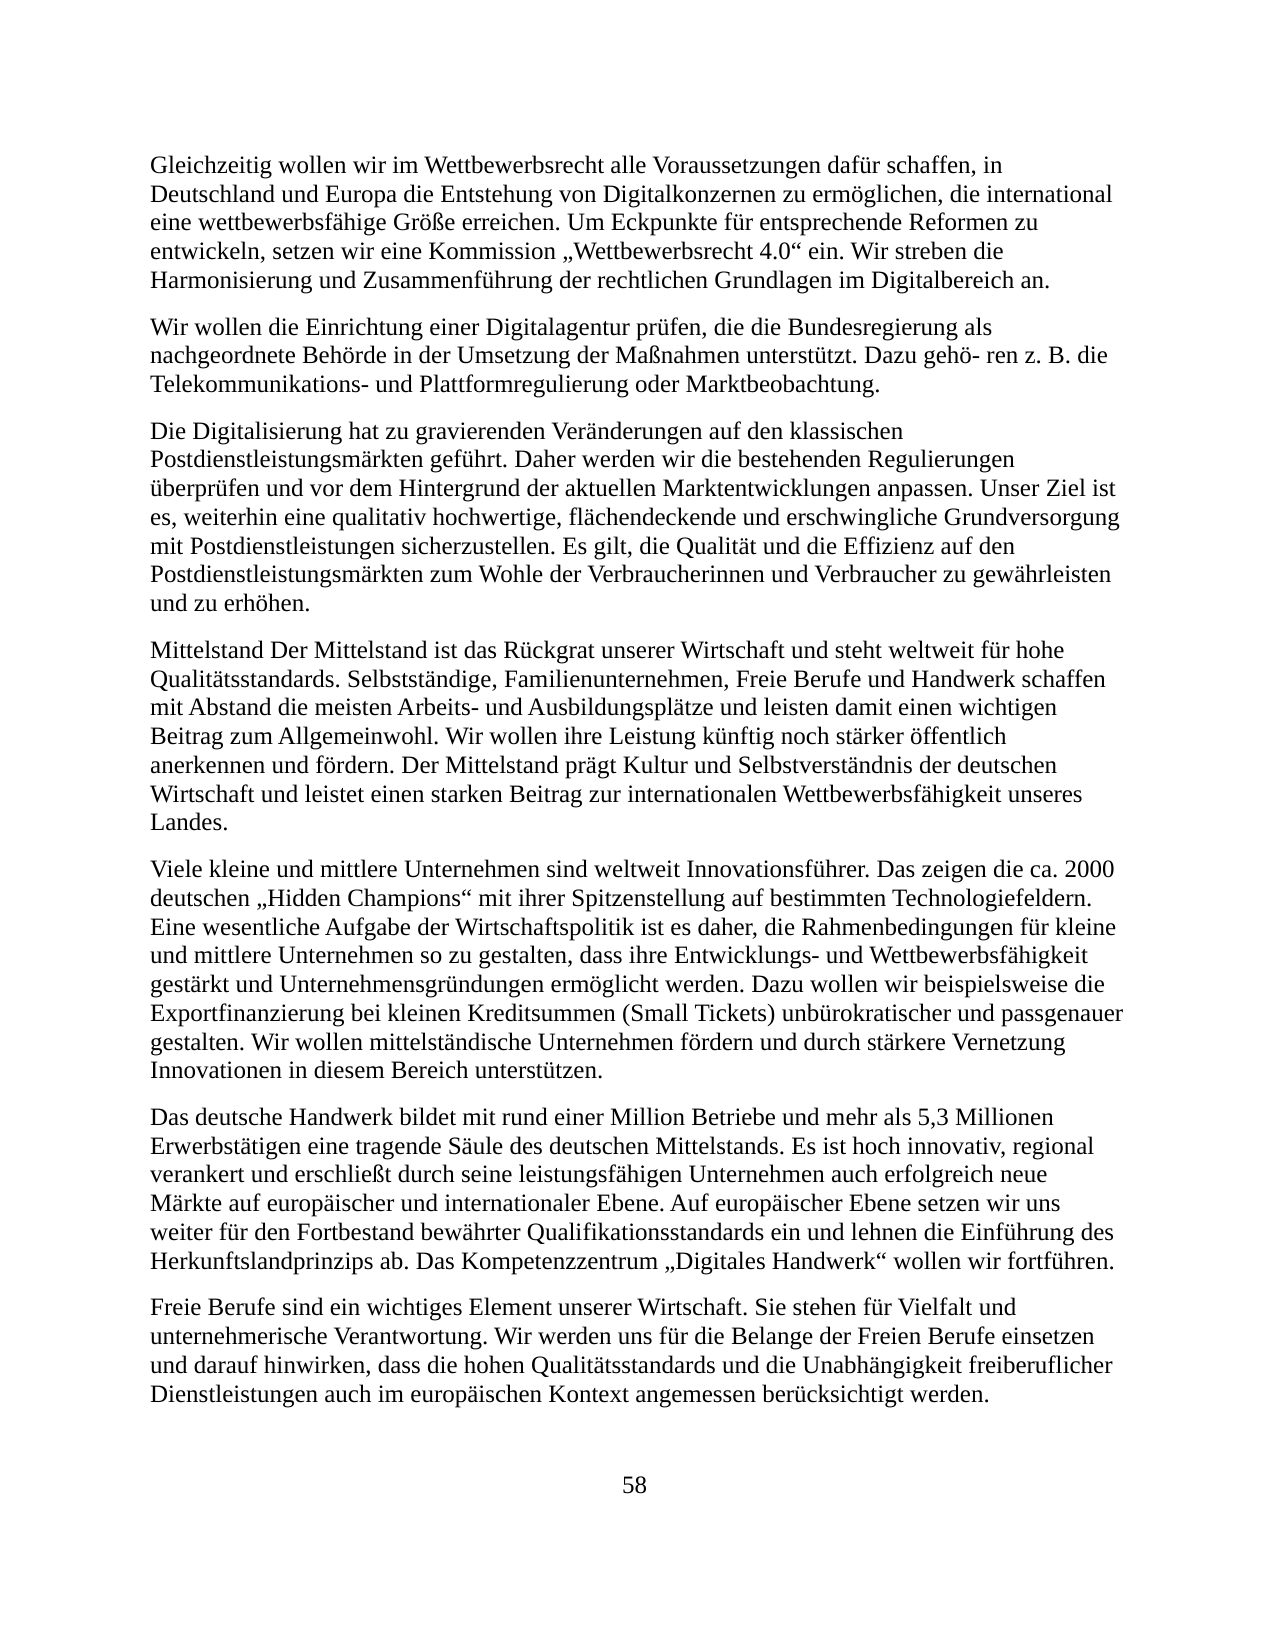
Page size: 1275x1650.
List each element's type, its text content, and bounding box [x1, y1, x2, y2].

text Mittelstand Der Mittelstand ist das Rückgrat unserer Wirtschaft und steht weltweit für hohe Qualitätsstandards. Selbstständige, Familienunternehmen, Freie Berufe und Handwerk schaffen mit Abstand die meisten Arbeits- und Ausbildungsplätze und leisten damit einen wichtigen Beitrag zum Allgemeinwohl. Wir wollen ihre Leistung künftig noch stärker öffentlich anerkennen und fördern. Der Mittelstand prägt Kultur und Selbstverständnis der deutschen Wirtschaft und leistet einen starken Beitrag zur internationalen Wettbewerbsfähigkeit unseres Landes. [150, 635, 1125, 836]
text Freie Berufe sind ein wichtiges Element unserer Wirtschaft. Sie stehen für Vielfalt und unternehmerische Verantwortung. Wir werden uns für die Belange der Freien Berufe einsetzen und darauf hinwirken, dass die hohen Qualitätsstandards und die Unabhängigkeit freiberuflicher Dienstleistungen auch im europäischen Kontext angemessen berücksichtigt werden. [150, 1292, 1125, 1407]
text Viele kleine und mittlere Unternehmen sind weltweit Innovationsführer. Das zeigen die ca. 2000 deutschen „Hidden Champions“ mit ihrer Spitzenstellung auf bestimmten Technologiefeldern. Eine wesentliche Aufgabe der Wirtschaftspolitik ist es daher, die Rahmenbedingungen für kleine und mittlere Unternehmen so zu gestalten, dass ihre Entwicklungs- und Wettbewerbsfähigkeit gestärkt und Unternehmensgründungen ermöglicht werden. Dazu wollen wir beispielsweise die Exportfinanzierung bei kleinen Kreditsummen (Small Tickets) unbürokratischer und passgenauer gestalten. Wir wollen mittelständische Unternehmen fördern und durch stärkere Vernetzung Innovationen in diesem Bereich unterstützen. [150, 854, 1125, 1084]
text Gleichzeitig wollen wir im Wettbewerbsrecht alle Voraussetzungen dafür schaffen, in Deutschland und Europa die Entstehung von Digitalkonzernen zu ermöglichen, die international eine wettbewerbsfähige Größe erreichen. Um Eckpunkte für entsprechende Reformen zu entwickeln, setzen wir eine Kommission „Wettbewerbsrecht 4.0“ ein. Wir streben die Harmonisierung und Zusammenführung der rechtlichen Grundlagen im Digitalbereich an. [150, 150, 1125, 294]
text Die Digitalisierung hat zu gravierenden Veränderungen auf den klassischen Postdienstleistungsmärkten geführt. Daher werden wir die bestehenden Regulierungen überprüfen und vor dem Hintergrund der aktuellen Marktentwicklungen anpassen. Unser Ziel ist es, weiterhin eine qualitativ hochwertige, flächendeckende und erschwingliche Grundversorgung mit Postdienstleistungen sicherzustellen. Es gilt, die Qualität und die Effizienz auf den Postdienstleistungsmärkten zum Wohle der Verbraucherinnen und Verbraucher zu gewährleisten und zu erhöhen. [150, 416, 1125, 617]
text Wir wollen die Einrichtung einer Digitalagentur prüfen, die die Bundesregierung als nachgeordnete Behörde in der Umsetzung der Maßnahmen unterstützt. Dazu gehö- ren z. B. die Telekommunikations- und Plattformregulierung oder Marktbeobachtung. [150, 312, 1125, 398]
text Das deutsche Handwerk bildet mit rund einer Million Betriebe und mehr als 5,3 Millionen Erwerbstätigen eine tragende Säule des deutschen Mittelstands. Es ist hoch innovativ, regional verankert und erschließt durch seine leistungsfähigen Unternehmen auch erfolgreich neue Märkte auf europäischer und internationaler Ebene. Auf europäischer Ebene setzen wir uns weiter für den Fortbestand bewährter Qualifikationsstandards ein und lehnen die Einführung des Herkunftslandprinzips ab. Das Kompetenzzentrum „Digitales Handwerk“ wollen wir fortführen. [150, 1102, 1125, 1274]
